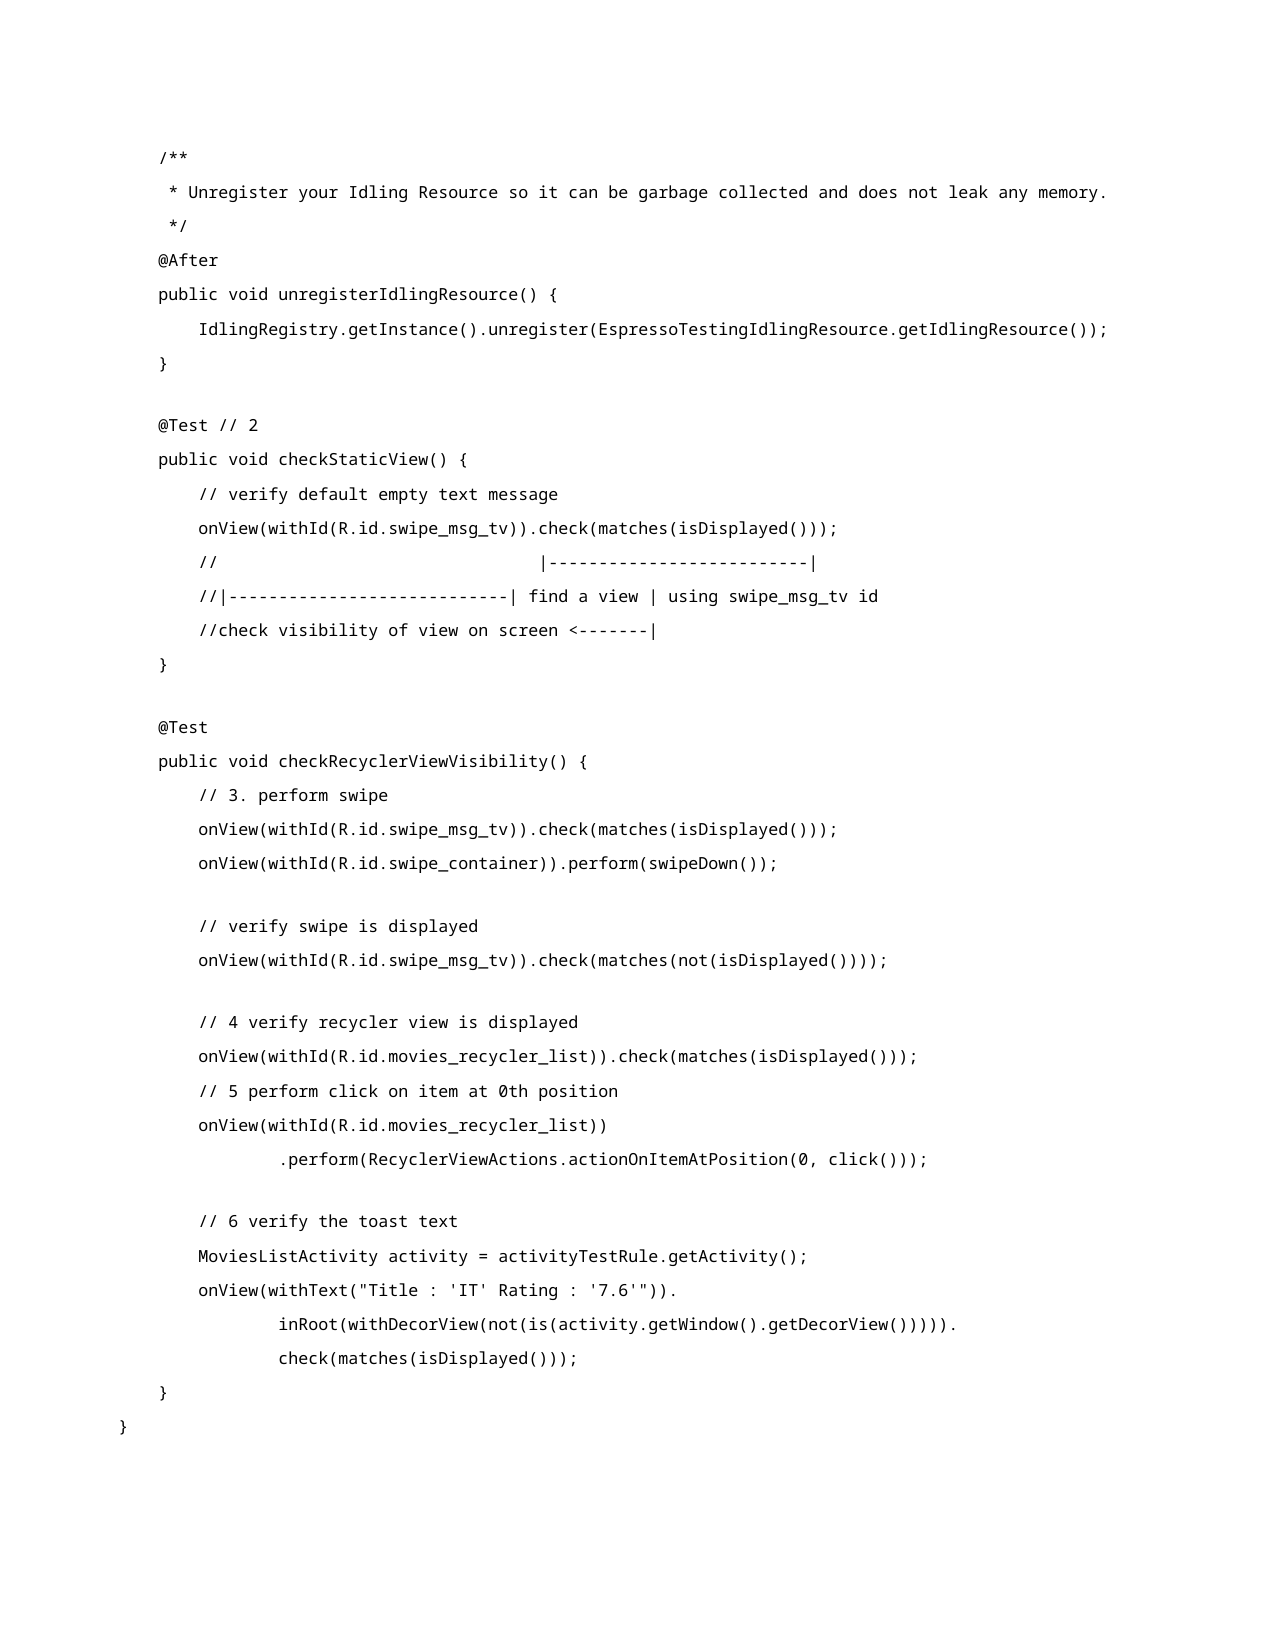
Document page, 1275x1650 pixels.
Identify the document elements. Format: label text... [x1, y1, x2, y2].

text } [118, 1381, 1157, 1404]
text // 4 verify recycler view is displayed [118, 1011, 1157, 1034]
text onView(withId(R.id.movies_recycler_list)).check(matches(isDisplayed())); [118, 1045, 1157, 1068]
text // 3. perform swipe [118, 784, 1157, 806]
text } [118, 653, 1157, 676]
text // verify default empty text message [118, 482, 1157, 505]
text .perform(RecyclerViewActions.actionOnItemAtPosition(0, click())); [118, 1148, 1157, 1170]
text onView(withText("Title : 'IT' Rating : '7.6'")). [118, 1278, 1157, 1301]
text //|----------------------------| find a view | using swipe_msg_tv id [118, 584, 1157, 607]
text check(matches(isDisplayed())); [118, 1347, 1157, 1369]
text //check visibility of view on screen <-------| [118, 619, 1157, 642]
text public void unregisterIdlingResource() { [118, 283, 1157, 306]
text onView(withId(R.id.swipe_msg_tv)).check(matches(not(isDisplayed()))); [118, 948, 1157, 971]
text // 5 perform click on item at 0th position [118, 1079, 1157, 1102]
text onView(withId(R.id.movies_recycler_list)) [118, 1113, 1157, 1136]
text onView(withId(R.id.swipe_container)).perform(swipeDown()); [118, 852, 1157, 875]
text } [118, 1415, 1157, 1438]
text /** [118, 146, 1157, 169]
text public void checkRecyclerViewVisibility() { [118, 749, 1157, 772]
text @After [118, 249, 1157, 272]
text @Test [118, 715, 1157, 738]
text * Unregister your Idling Resource so it can be garbage collected and does not leak any memory. [118, 181, 1157, 203]
text onView(withId(R.id.swipe_msg_tv)).check(matches(isDisplayed())); [118, 818, 1157, 841]
text */ [118, 215, 1157, 237]
text inRoot(withDecorView(not(is(activity.getWindow().getDecorView())))). [118, 1312, 1157, 1335]
text @Test // 2 [118, 414, 1157, 437]
text public void checkStaticView() { [118, 448, 1157, 471]
text } [118, 351, 1157, 374]
text IdlingRegistry.getInstance().unregister(EspressoTestingIdlingResource.getIdlingResource()); [118, 317, 1157, 340]
text // verify swipe is displayed [118, 914, 1157, 937]
text MoviesListActivity activity = activityTestRule.getActivity(); [118, 1244, 1157, 1267]
text // |--------------------------| [118, 550, 1157, 573]
text onView(withId(R.id.swipe_msg_tv)).check(matches(isDisplayed())); [118, 516, 1157, 539]
text // 6 verify the toast text [118, 1210, 1157, 1233]
